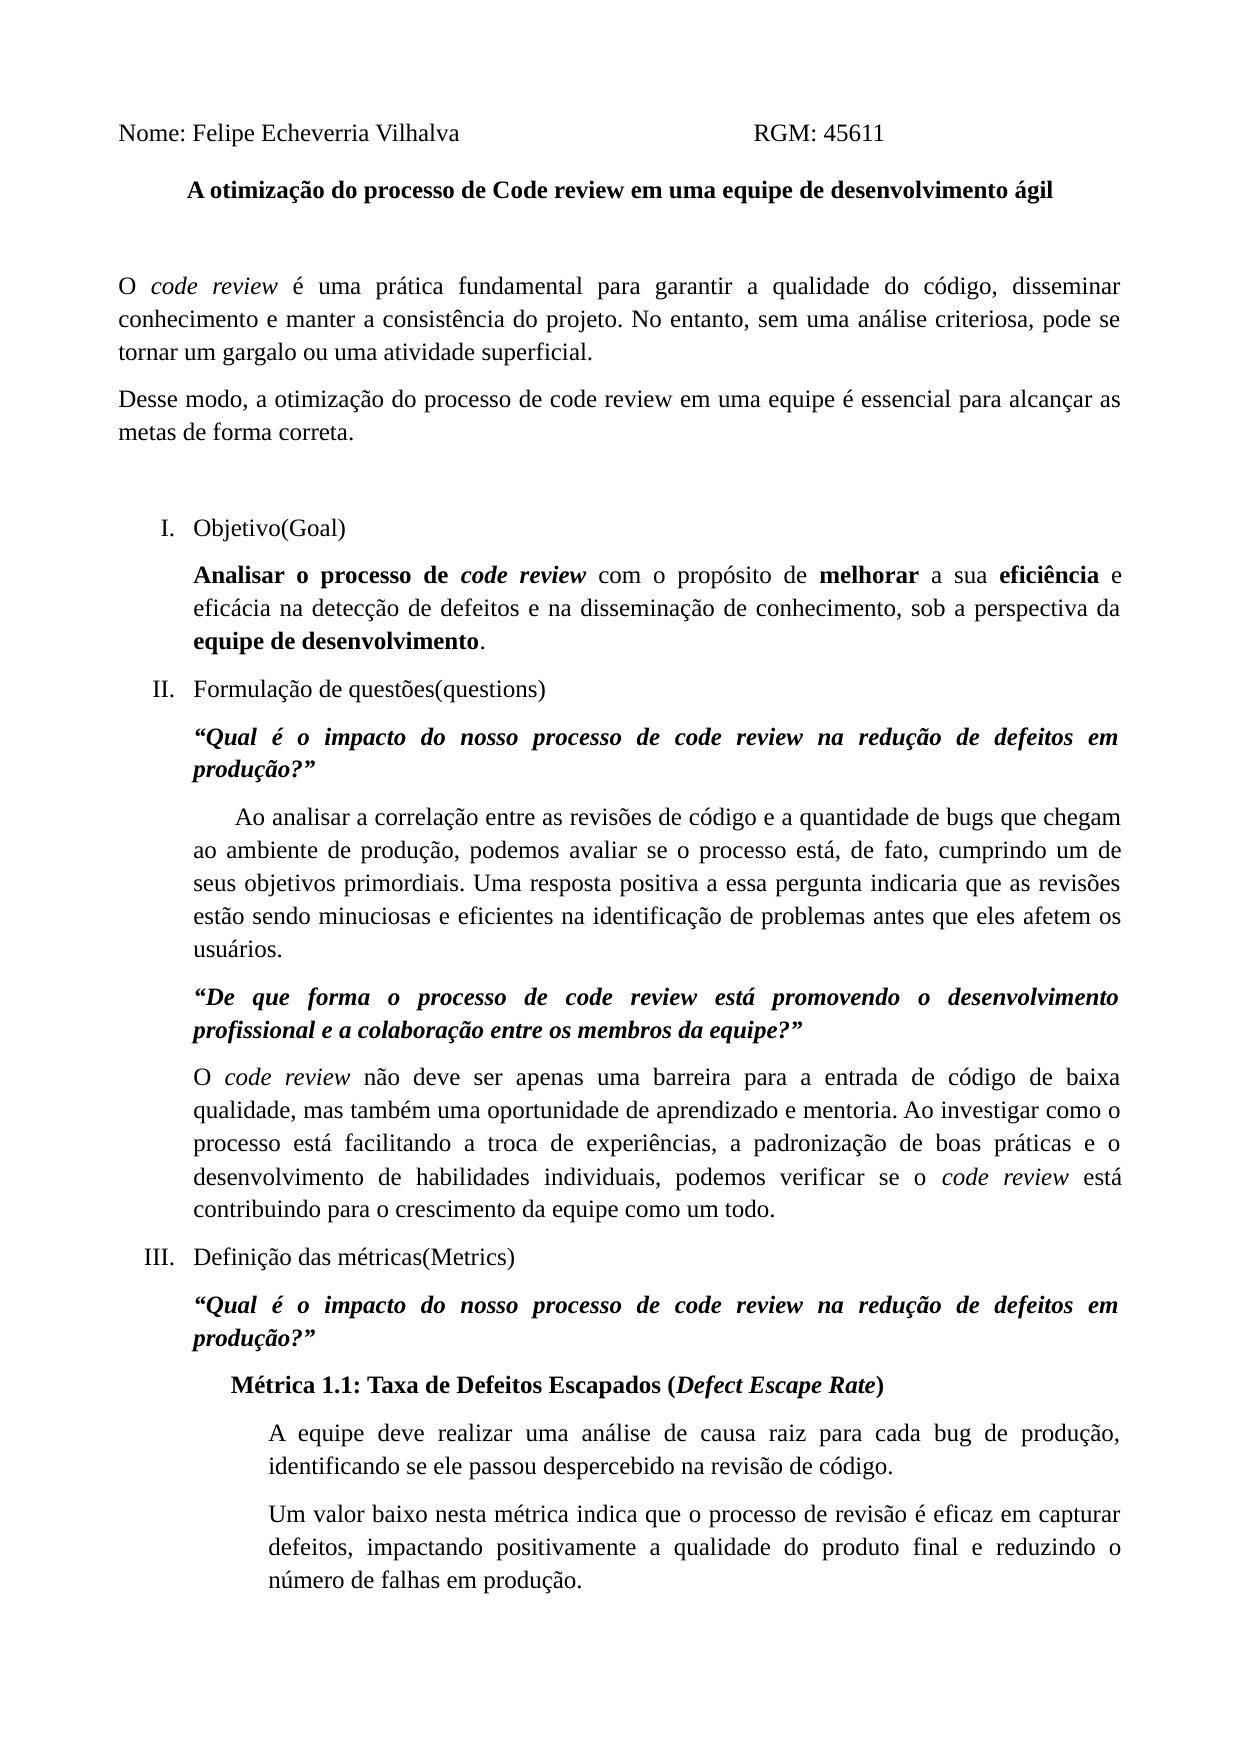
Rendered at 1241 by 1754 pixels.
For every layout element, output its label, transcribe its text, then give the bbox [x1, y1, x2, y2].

list Objetivo(Goal) [175, 513, 1122, 541]
list “Qual é o impacto do nosso processo de code review na redução de defeitos em produção?” [175, 722, 1122, 783]
list “De que forma o processo de code review está promovendo o desenvolvimento profissional e a colaboração entre os membros da equipe?” [175, 982, 1122, 1044]
list Formulação de questões(questions) [175, 674, 1122, 703]
list Definição das métricas(Metrics) [175, 1242, 1122, 1271]
text O code review é uma prática fundamental para garantir a qualidade do código, disseminar conhecimento e manter a consistência do projeto. No entanto, sem uma análise criteriosa, pode se tornar um gargalo ou uma atividade superficial. [118, 271, 1122, 366]
list Um valor baixo nesta métrica indica que o processo de revisão é eficaz em capturar defeitos, impactando positivamente a qualidade do produto final e reduzindo o número de falhas em produção. [231, 1499, 1122, 1593]
list Ao analisar a correlação entre as revisões de código e a quantidade de bugs que chegam ao ambiente de produção, podemos avaliar se o processo está, de fato, cumprindo um de seus objetivos primordiais. Uma resposta positiva a essa pergunta indicaria que as revisões estão sendo minuciosas e eficientes na identificação de problemas antes que eles afetem os usuários. [175, 802, 1122, 963]
list “Qual é o impacto do nosso processo de code review na redução de defeitos em produção?” [175, 1290, 1122, 1352]
list A equipe deve realizar uma análise de causa raiz para cada bug de produção, identificando se ele passou despercebido na revisão de código. [231, 1418, 1122, 1480]
text A otimização do processo de Code review em uma equipe de desenvolvimento ágil [118, 176, 1122, 204]
list Métrica 1.1: Taxa de Defeitos Escapados (Defect Escape Rate) [193, 1370, 1122, 1399]
list O code review não deve ser apenas uma barreira para a entrada de código de baixa qualidade, mas também uma oportunidade de aprendizado e mentoria. Ao investigar como o processo está facilitando a troca de experiências, a padronização de boas práticas e o desenvolvimento de habilidades individuais, podemos verificar se o code review está contribuindo para o crescimento da equipe como um todo. [175, 1062, 1122, 1223]
text Nome: Felipe Echeverria Vilhalva RGM: 45611 [118, 118, 1122, 147]
text Desse modo, a otimização do processo de code review em uma equipe é essencial para alcançar as metas de forma correta. [118, 384, 1122, 446]
list Analisar o processo de code review com o propósito de melhorar a sua eficiência e eficácia na detecção de defeitos e na disseminação de conhecimento, sob a perspectiva da equipe de desenvolvimento. [175, 560, 1122, 655]
